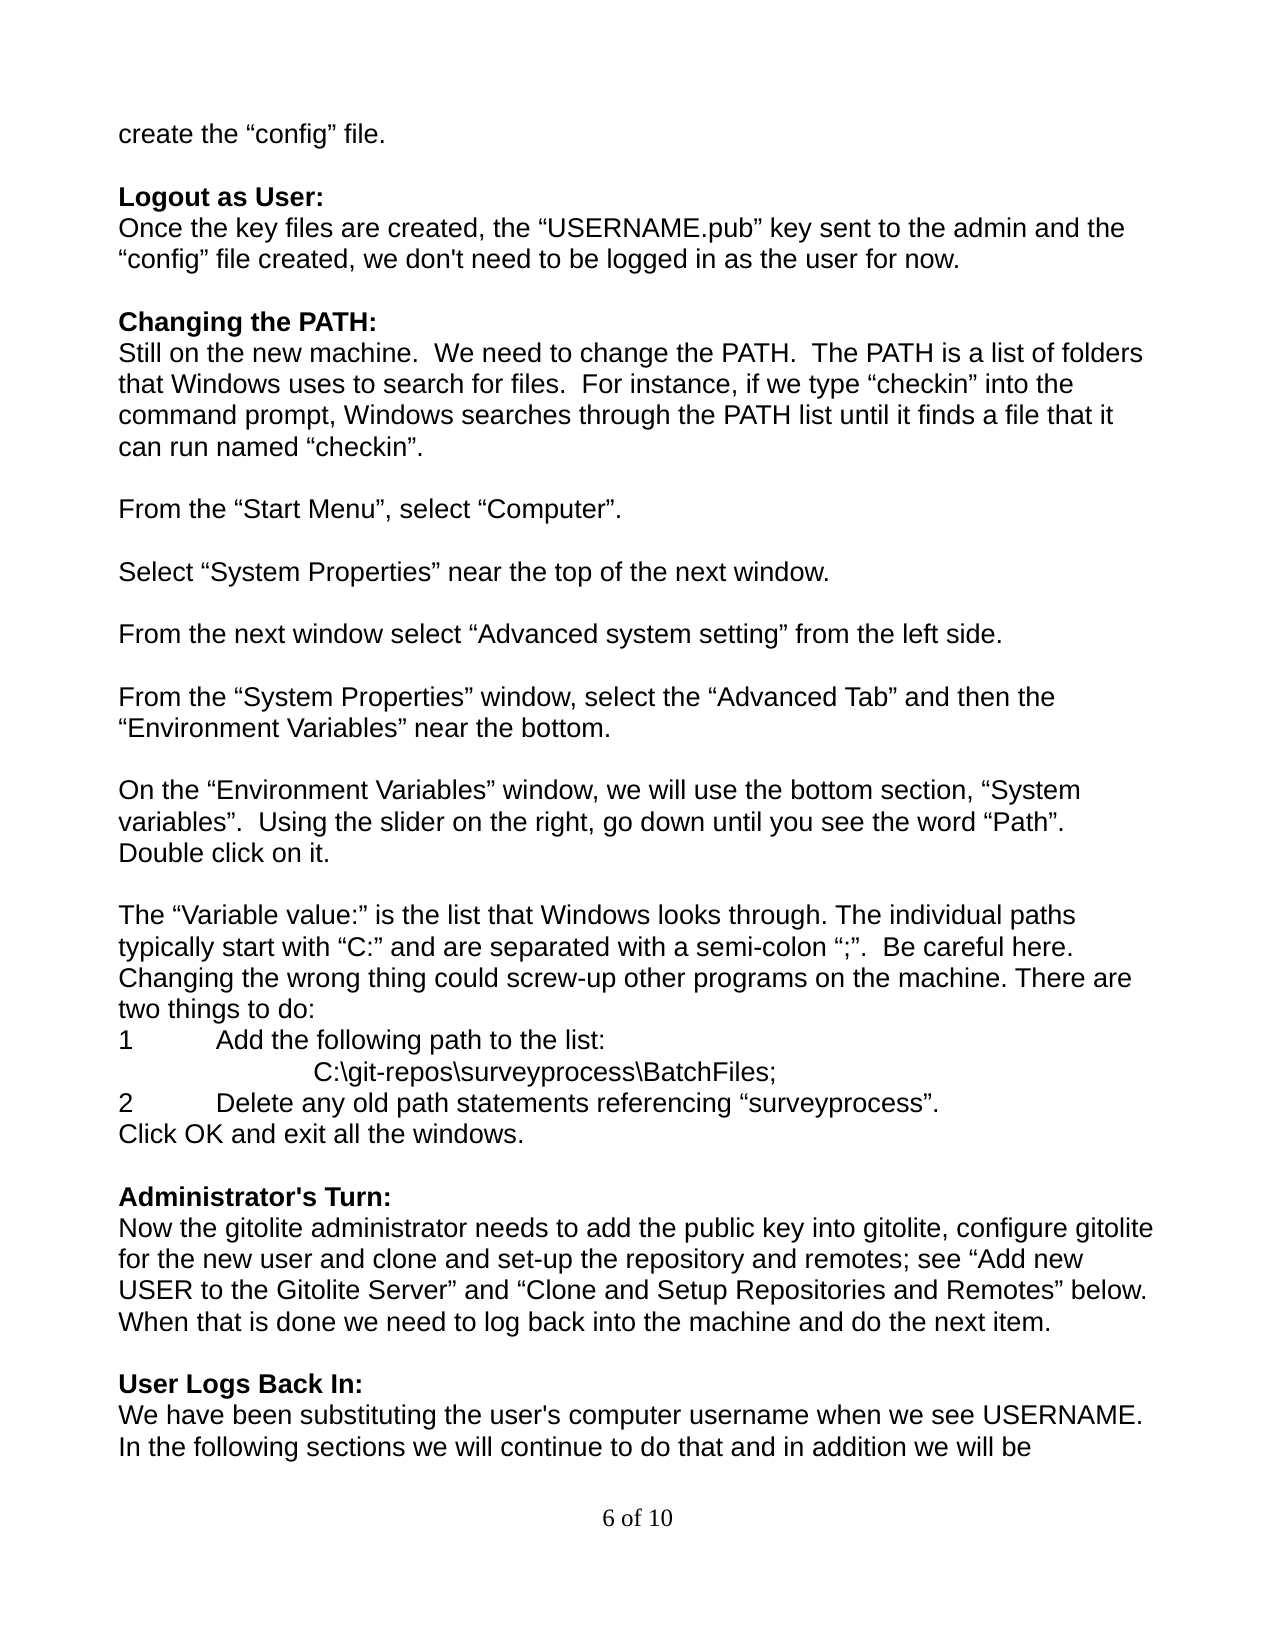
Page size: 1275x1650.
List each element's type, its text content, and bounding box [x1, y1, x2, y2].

text create the “config” file. [118, 118, 1157, 149]
text On the “Environment Variables” window, we will use the bottom section, “System variables”. Using the slider on the right, go down until you see the word “Path”. Double click on it. [118, 774, 1157, 868]
text User Logs Back In: [118, 1368, 1157, 1399]
text Once the key files are created, the “USERNAME.pub” key sent to the admin and the “config” file created, we don't need to be logged in as the user for now. [118, 212, 1157, 274]
text From the “System Properties” window, select the “Advanced Tab” and then the “Environment Variables” near the bottom. [118, 681, 1157, 743]
text We have been substituting the user's computer username when we see USERNAME. In the following sections we will continue to do that and in addition we will be [118, 1399, 1157, 1462]
text Still on the new machine. We need to change the PATH. The PATH is a list of folders that Windows uses to search for files. For instance, if we type “checkin” into the command prompt, Windows searches through the PATH list until it finds a file that it can run named “checkin”. [118, 337, 1157, 462]
text Click OK and exit all the windows. [118, 1118, 1157, 1149]
text The “Variable value:” is the list that Windows looks through. The individual paths typically start with “C:” and are separated with a semi-colon “;”. Be careful here. Changing the wrong thing could screw-up other programs on the machine. There are two things to do: [118, 899, 1157, 1024]
text Administrator's Turn: [118, 1181, 1157, 1212]
text 2 Delete any old path statements referencing “surveyprocess”. [118, 1087, 1157, 1118]
text C:\git-repos\surveyprocess\BatchFiles; [118, 1056, 1157, 1087]
text Logout as User: [118, 181, 1157, 212]
text Now the gitolite administrator needs to add the public key into gitolite, configure gitolite for the new user and clone and set-up the repository and remotes; see “Add new USER to the Gitolite Server” and “Clone and Setup Repositories and Remotes” below. When that is done we need to log back into the machine and do the next item. [118, 1212, 1157, 1337]
text From the “Start Menu”, select “Computer”. [118, 493, 1157, 524]
text 1 Add the following path to the list: [118, 1024, 1157, 1056]
text Changing the PATH: [118, 306, 1157, 337]
text From the next window select “Advanced system setting” from the left side. [118, 618, 1157, 649]
text Select “System Properties” near the top of the next window. [118, 556, 1157, 587]
